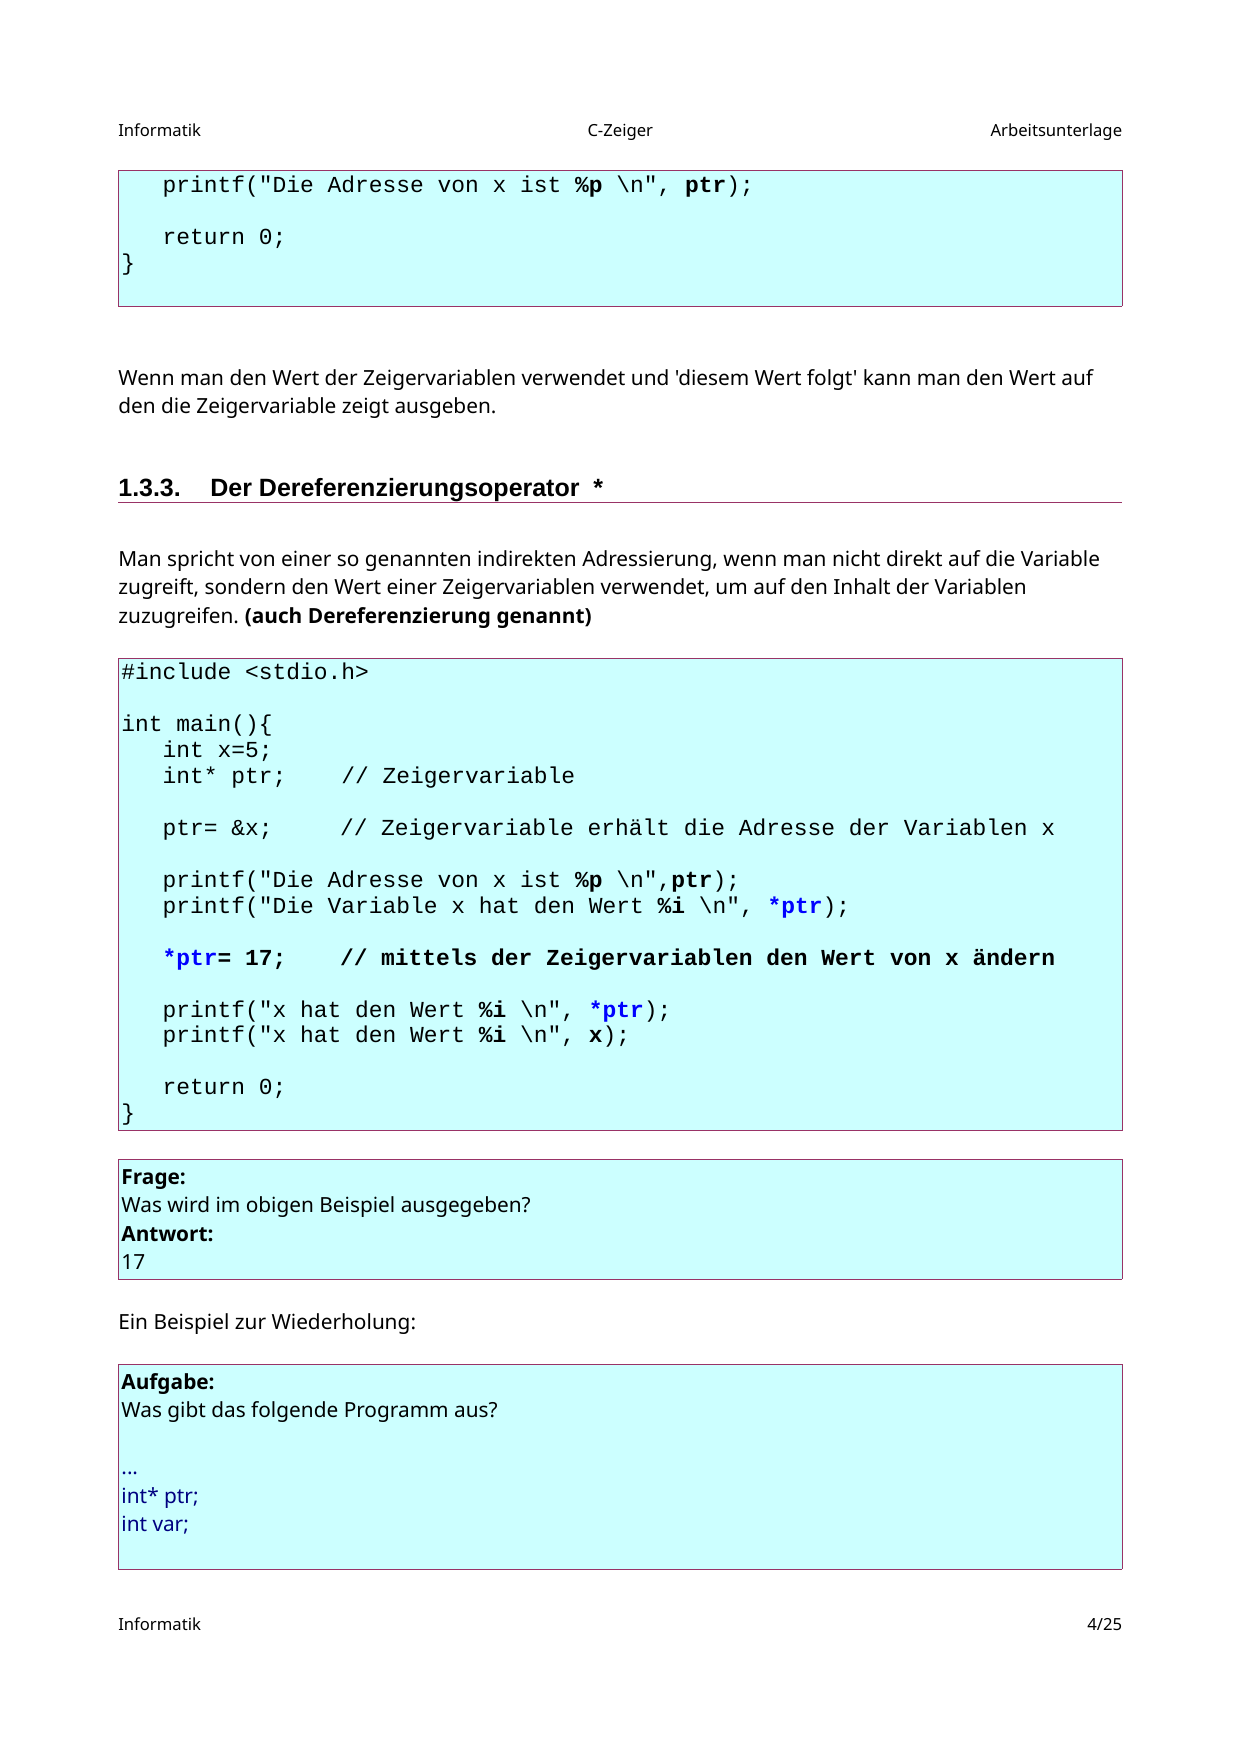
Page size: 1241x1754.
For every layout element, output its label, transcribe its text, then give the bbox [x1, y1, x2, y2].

text printf("Die Adresse von x ist %p \n", ptr); return 0; } [119, 171, 1122, 274]
subtitle Der Dereferenzierungsoperator * [118, 473, 1122, 502]
text printf("x hat den Wert %i \n", *ptr); printf("x hat den Wert %i \n", x); [119, 995, 1122, 1073]
text 17 [119, 1244, 1122, 1279]
text Ein Beispiel zur Wiederholung: [118, 1307, 1122, 1336]
text int* ptr; // Zeigervariable ptr= &x; // Zeigervariable erhält die Adresse der Variablen x [119, 761, 1122, 839]
text Was wird im obigen Beispiel ausgegeben? [119, 1187, 1122, 1216]
text return 0; } [119, 1073, 1122, 1130]
text Man spricht von einer so genannten indirekten Adressierung, wenn man nicht direkt auf die Variable zugreift, sondern den Wert einer Zeigervariablen verwendet, um auf den Inhalt der Variablen zuzugreifen. (auch Dereferenzierung genannt) [118, 544, 1122, 629]
text *ptr= 17; // mittels der Zeigervariablen den Wert von x ändern [119, 943, 1122, 969]
text ... [119, 1449, 1122, 1478]
text printf("Die Adresse von x ist %p \n",ptr); printf("Die Variable x hat den Wert %i \n", *ptr); [119, 839, 1122, 943]
text int* ptr; int var; [119, 1478, 1122, 1569]
text #include <stdio.h> int main(){ [119, 659, 1122, 736]
text Frage: [119, 1160, 1122, 1187]
text int x=5; [119, 736, 1122, 761]
text Aufgabe: Was gibt das folgende Programm aus? [119, 1365, 1122, 1421]
text Antwort: [119, 1216, 1122, 1244]
text Wenn man den Wert der Zeigervariablen verwendet und 'diesem Wert folgt' kann man den Wert auf den die Zeigervariable zeigt ausgeben. [118, 363, 1122, 420]
